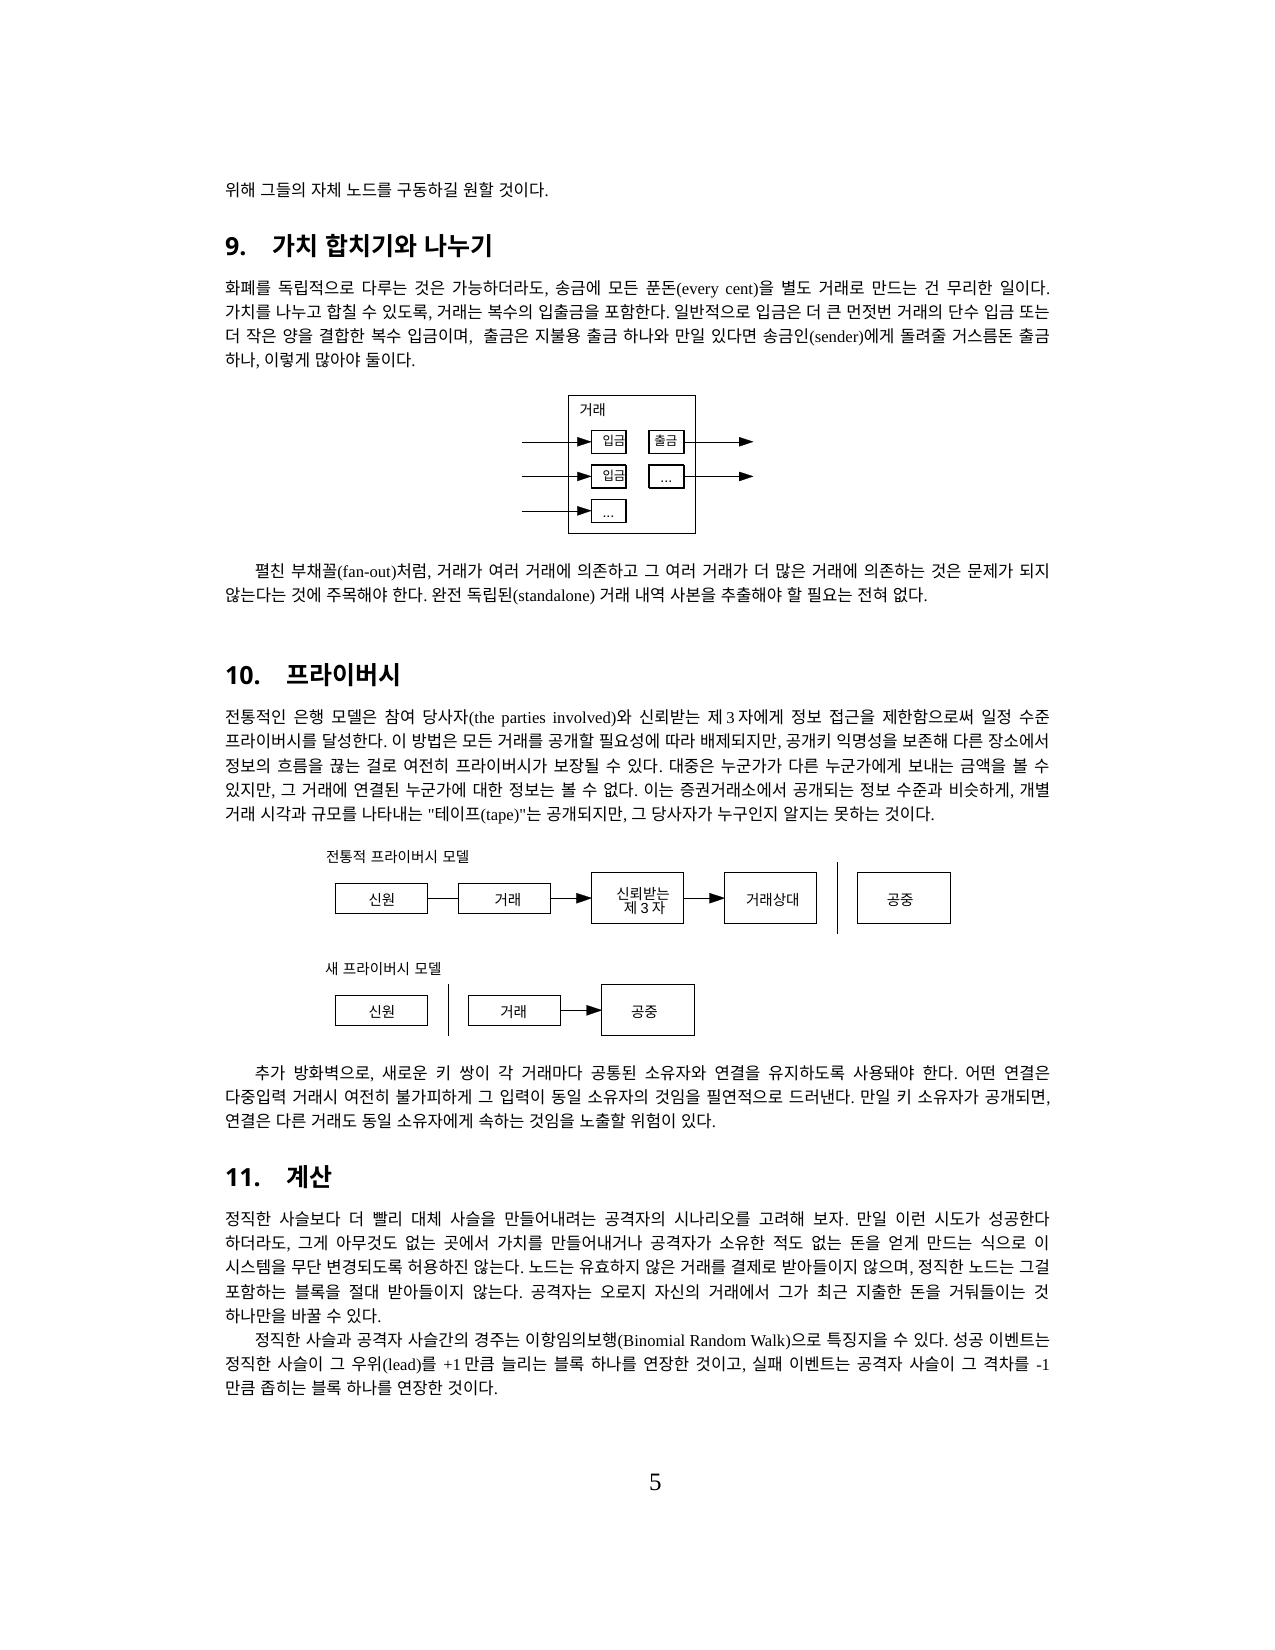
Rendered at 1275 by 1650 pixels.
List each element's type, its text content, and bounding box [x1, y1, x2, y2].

subtitle 11. 계산 [225, 1157, 1050, 1194]
subtitle 10. 프라이버시 [225, 656, 1050, 692]
text 펼친 부채꼴(fan-out)처럼, 거래가 여러 거래에 의존하고 그 여러 거래가 더 많은 거래에 의존하는 것은 문제가 되지 않는다는 것에 주목해야 한다. 완전 독립된(standalone) 거래 내역 사본을 추출해야 할 필요는 전혀 없다. [225, 558, 1050, 607]
text 위해 그들의 자체 노드를 구동하길 원할 것이다. [225, 177, 1050, 201]
text 화폐를 독립적으로 다루는 것은 가능하더라도, 송금에 모든 푼돈(every cent)을 별도 거래로 만드는 건 무리한 일이다. 가치를 나누고 합칠 수 있도록, 거래는 복수의 입출금을 포함한다. 일반적으로 입금은 더 큰 먼젓번 거래의 단수 입금 또는 더 작은 양을 결합한 복수 입금이며, 출금은 지불용 출금 하나와 만일 있다면 송금인(sender)에게 돌려줄 거스름돈 출금 하나, 이렇게 많아야 둘이다. [225, 275, 1050, 371]
subtitle 9. 가치 합치기와 나누기 [225, 226, 1050, 262]
text 전통적인 은행 모델은 참여 당사자(the parties involved)와 신뢰받는 제3자에게 정보 접근을 제한함으로써 일정 수준 프라이버시를 달성한다. 이 방법은 모든 거래를 공개할 필요성에 따라 배제되지만, 공개키 익명성을 보존해 다른 장소에서 정보의 흐름을 끊는 걸로 여전히 프라이버시가 보장될 수 있다. 대중은 누군가가 다른 누군가에게 보내는 금액을 볼 수 있지만, 그 거래에 연결된 누군가에 대한 정보는 볼 수 없다. 이는 증권거래소에서 공개되는 정보 수준과 비슷하게, 개별 거래 시각과 규모를 나타내는 "테이프(tape)"는 공개되지만, 그 당사자가 누구인지 알지는 못하는 것이다. [225, 704, 1050, 825]
text 정직한 사슬보다 더 빨리 대체 사슬을 만들어내려는 공격자의 시나리오를 고려해 보자. 만일 이런 시도가 성공한다 하더라도, 그게 아무것도 없는 곳에서 가치를 만들어내거나 공격자가 소유한 적도 없는 돈을 얻게 만드는 식으로 이 시스템을 무단 변경되도록 허용하진 않는다. 노드는 유효하지 않은 거래를 결제로 받아들이지 않으며, 정직한 노드는 그걸 포함하는 블록을 절대 받아들이지 않는다. 공격자는 오로지 자신의 거래에서 그가 최근 지출한 돈을 거둬들이는 것 하나만을 바꿀 수 있다. [225, 1206, 1050, 1327]
text 추가 방화벽으로, 새로운 키 쌍이 각 거래마다 공통된 소유자와 연결을 유지하도록 사용돼야 한다. 어떤 연결은 다중입력 거래시 여전히 불가피하게 그 입력이 동일 소유자의 것임을 필연적으로 드러낸다. 만일 키 소유자가 공개되면, 연결은 다른 거래도 동일 소유자에게 속하는 것임을 노출할 위험이 있다. [225, 1060, 1050, 1133]
text 정직한 사슬과 공격자 사슬간의 경주는 이항임의보행(Binomial Random Walk)으로 특징지을 수 있다. 성공 이벤트는 정직한 사슬이 그 우위(lead)를 +1만큼 늘리는 블록 하나를 연장한 것이고, 실패 이벤트는 공격자 사슬이 그 격차를 -1만큼 좁히는 블록 하나를 연장한 것이다. [225, 1327, 1050, 1399]
